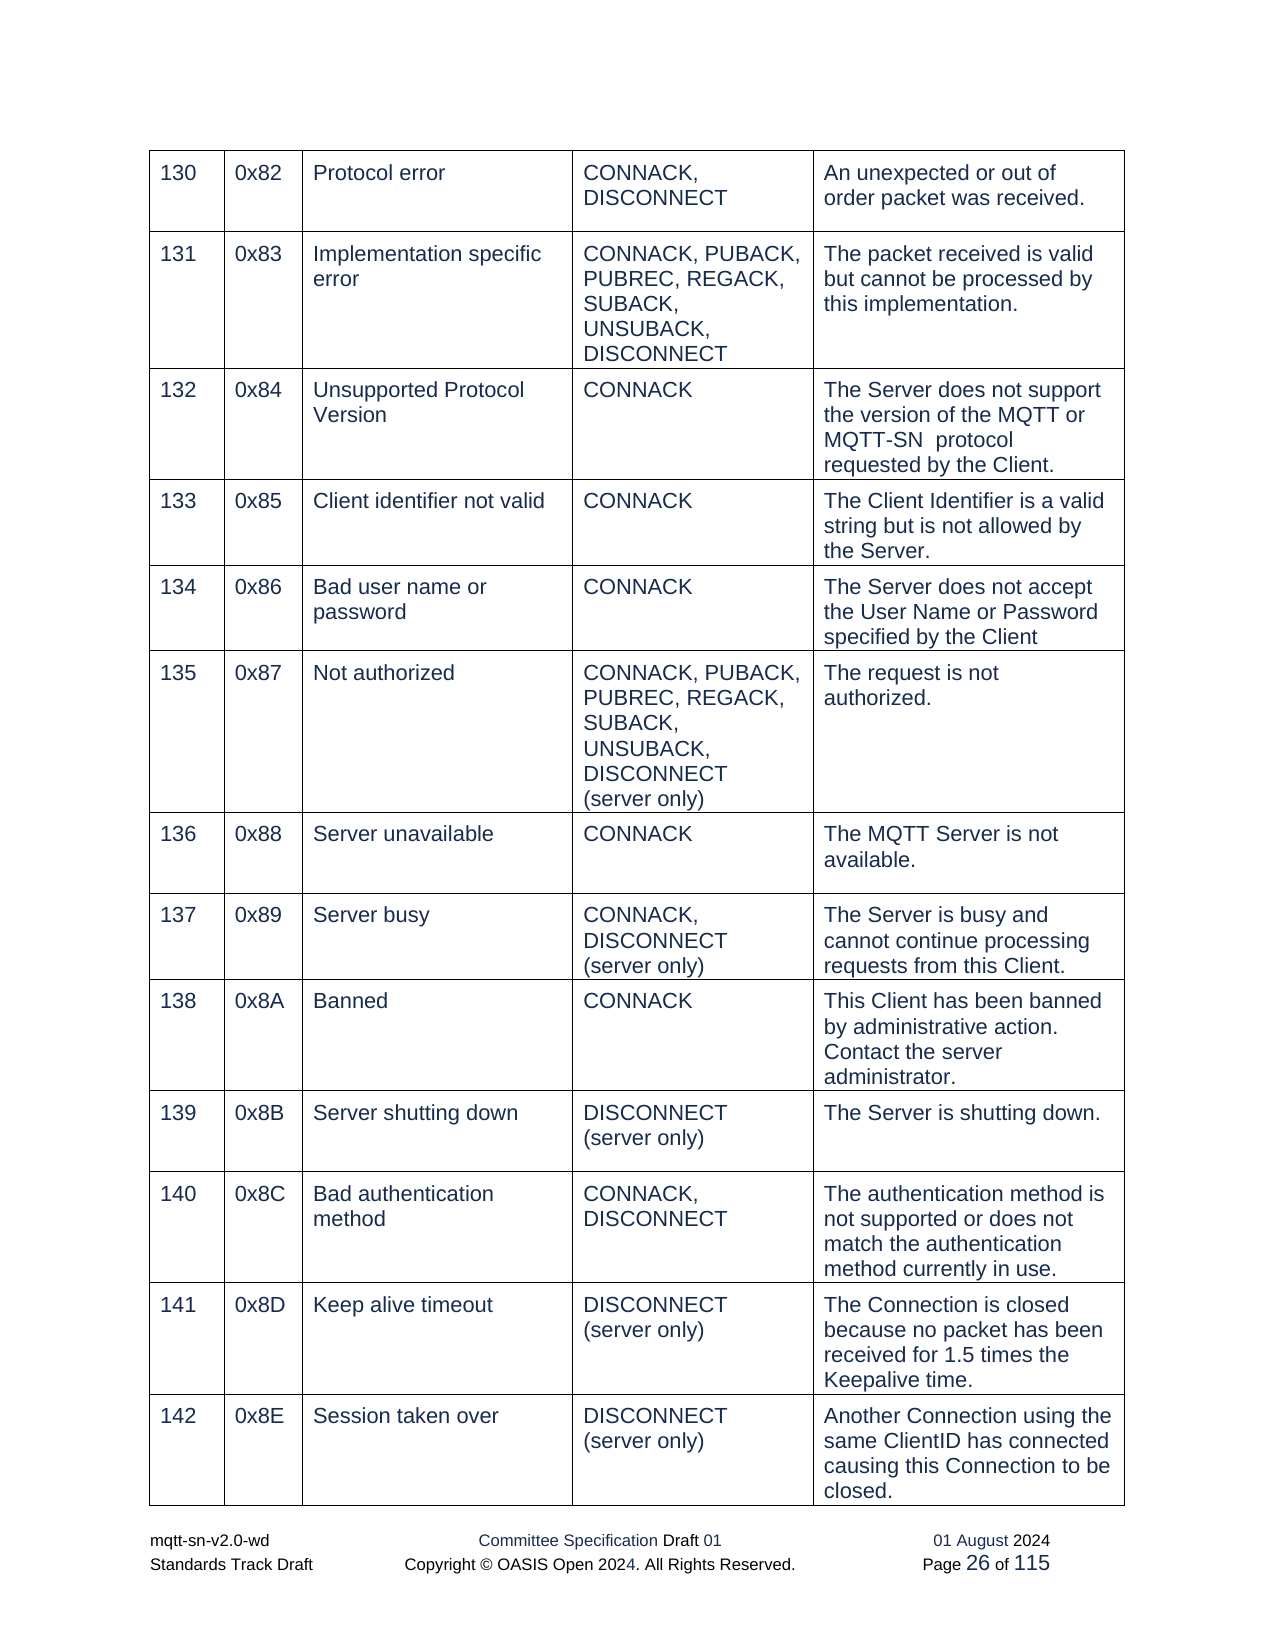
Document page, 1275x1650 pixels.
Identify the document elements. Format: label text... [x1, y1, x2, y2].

table_cell 138 [150, 980, 224, 1090]
table_cell CONNACK, DISCONNECT (server only) [573, 894, 813, 979]
table_cell 0x8D [225, 1283, 302, 1393]
table_cell 132 [150, 369, 224, 478]
table_cell 0x89 [225, 894, 302, 979]
table_cell CONNACK [573, 369, 813, 478]
table_cell 0x85 [225, 480, 302, 564]
table_cell Server busy [303, 894, 572, 979]
table_cell 0x88 [225, 813, 302, 893]
table_cell DISCONNECT (server only) [573, 1283, 813, 1393]
table_cell CONNACK, DISCONNECT [573, 151, 813, 231]
table_cell 133 [150, 480, 224, 564]
table_cell Bad authentication method [303, 1172, 572, 1282]
table_cell 139 [150, 1091, 224, 1171]
table_cell 0x8E [225, 1395, 302, 1504]
table_cell 130 [150, 151, 224, 231]
table_cell 141 [150, 1283, 224, 1393]
table_cell 142 [150, 1395, 224, 1504]
table_cell 0x86 [225, 566, 302, 650]
table_cell Client identifier not valid [303, 480, 572, 564]
table_cell 137 [150, 894, 224, 979]
table_cell Session taken over [303, 1395, 572, 1504]
table_cell 0x82 [225, 151, 302, 231]
table_cell Server unavailable [303, 813, 572, 893]
table_cell 0x84 [225, 369, 302, 478]
table_cell CONNACK [573, 813, 813, 893]
table_cell 135 [150, 651, 224, 812]
table_cell The MQTT Server is not available. [814, 813, 1124, 893]
table_cell 0x8A [225, 980, 302, 1090]
table_cell CONNACK [573, 566, 813, 650]
table_cell The Client Identifier is a valid string but is not allowed by the Server. [814, 480, 1124, 564]
table_cell The Connection is closed because no packet has been received for 1.5 times the Keepalive time. [814, 1283, 1124, 1393]
table_cell 131 [150, 232, 224, 367]
table_cell The request is not authorized. [814, 651, 1124, 812]
table_cell 0x83 [225, 232, 302, 367]
table_cell Banned [303, 980, 572, 1090]
table_cell Not authorized [303, 651, 572, 812]
table_cell CONNACK, PUBACK, PUBREC, REGACK, SUBACK, UNSUBACK, DISCONNECT (server only) [573, 651, 813, 812]
table_cell Server shutting down [303, 1091, 572, 1171]
table_cell The Server is busy and cannot continue processing requests from this Client. [814, 894, 1124, 979]
table_cell Another Connection using the same ClientID has connected causing this Connection to be closed. [814, 1395, 1124, 1504]
table_cell DISCONNECT (server only) [573, 1091, 813, 1171]
table_cell 140 [150, 1172, 224, 1282]
table_cell This Client has been banned by administrative action. Contact the server administrator. [814, 980, 1124, 1090]
table_cell The authentication method is not supported or does not match the authentication method currently in use. [814, 1172, 1124, 1282]
table_cell DISCONNECT (server only) [573, 1395, 813, 1504]
table_cell CONNACK, DISCONNECT [573, 1172, 813, 1282]
table_cell CONNACK [573, 480, 813, 564]
table_cell 0x8C [225, 1172, 302, 1282]
table_cell CONNACK [573, 980, 813, 1090]
table_cell The Server does not accept the User Name or Password specified by the Client [814, 566, 1124, 650]
table_cell 0x87 [225, 651, 302, 812]
table_cell CONNACK, PUBACK, PUBREC, REGACK, SUBACK, UNSUBACK, DISCONNECT [573, 232, 813, 367]
table_cell The Server is shutting down. [814, 1091, 1124, 1171]
table_cell Implementation specific error [303, 232, 572, 367]
table_cell 0x8B [225, 1091, 302, 1171]
table_cell Bad user name or password [303, 566, 572, 650]
table_cell 136 [150, 813, 224, 893]
table_cell 134 [150, 566, 224, 650]
table_cell Unsupported Protocol Version [303, 369, 572, 478]
table_cell Keep alive timeout [303, 1283, 572, 1393]
table_cell Protocol error [303, 151, 572, 231]
table_cell An unexpected or out of order packet was received. [814, 151, 1124, 231]
table_cell The Server does not support the version of the MQTT or MQTT-SN protocol requested by the Client. [814, 369, 1124, 478]
table_cell The packet received is valid but cannot be processed by this implementation. [814, 232, 1124, 367]
